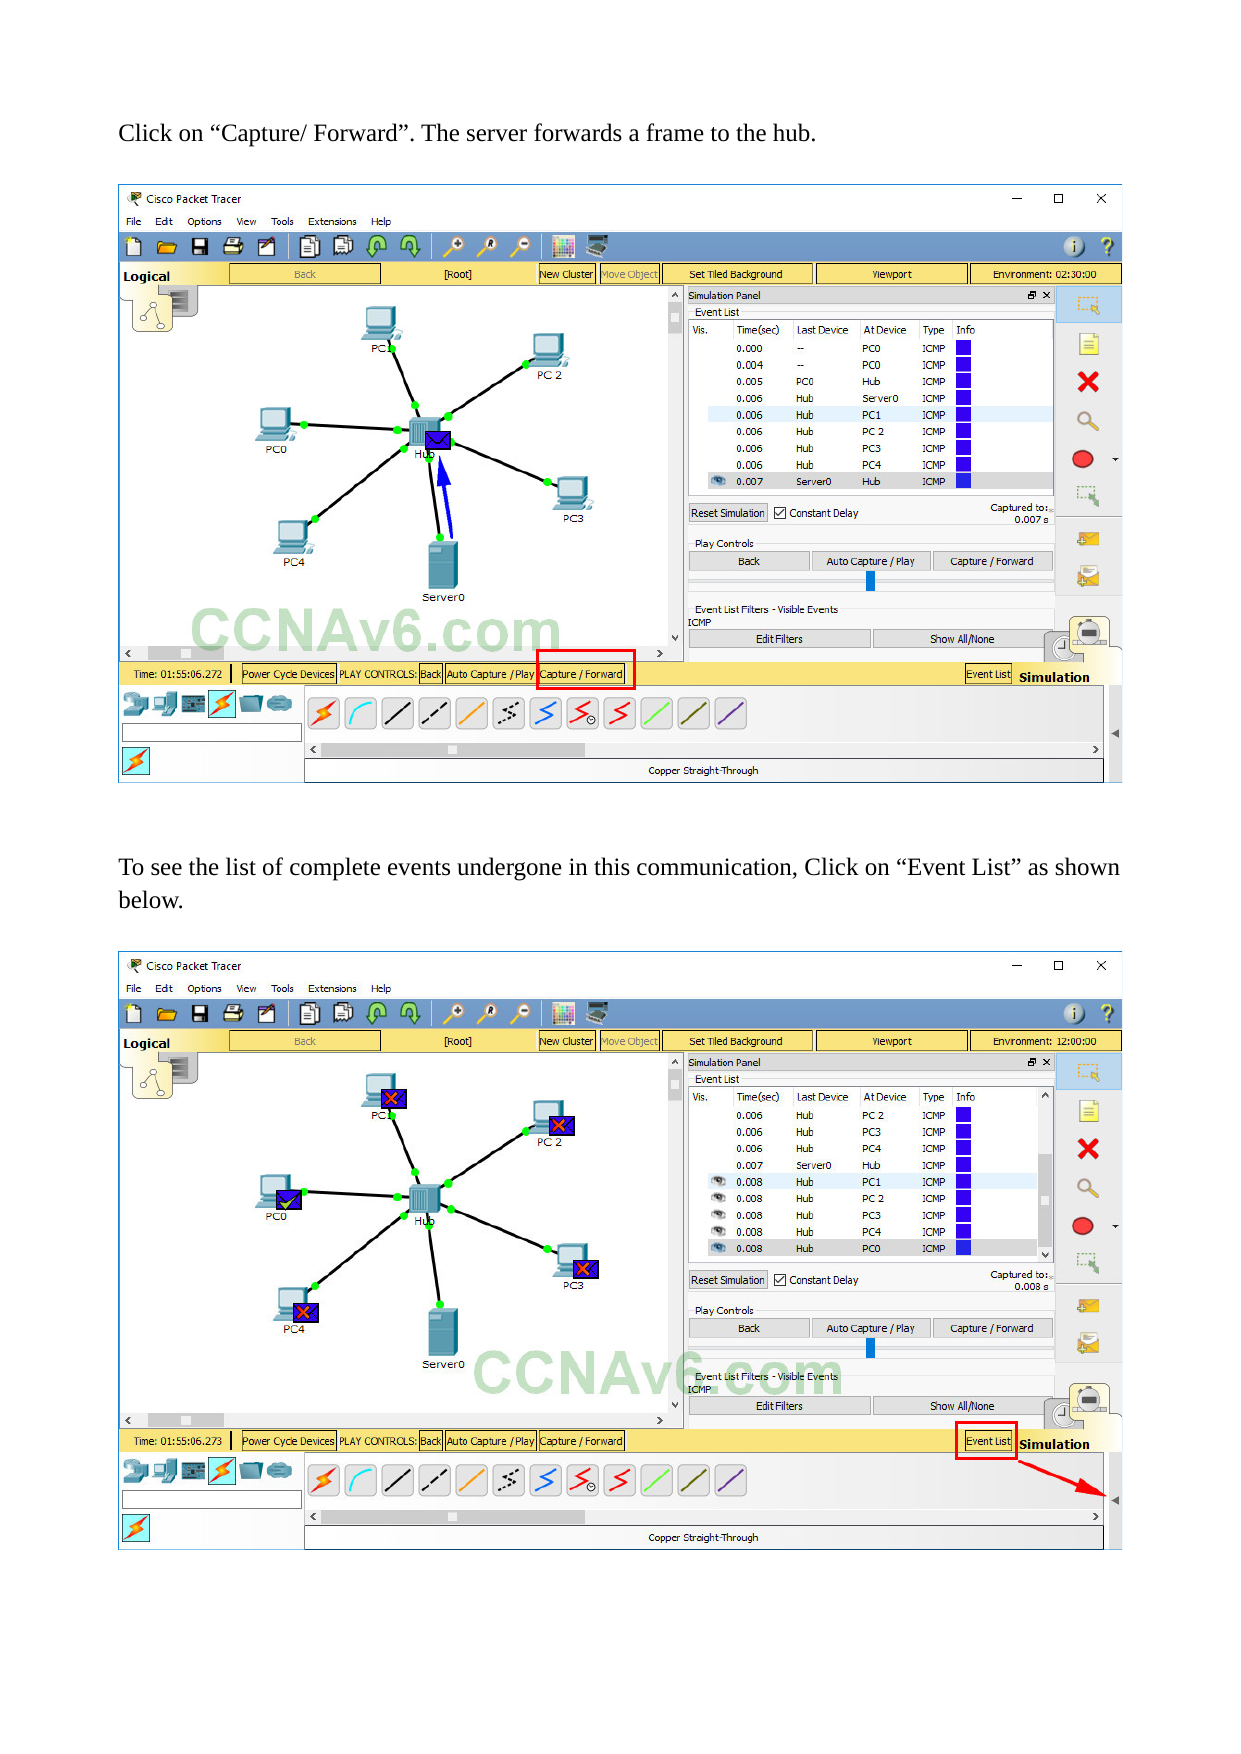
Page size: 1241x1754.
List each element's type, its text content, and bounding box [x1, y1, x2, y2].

text To see the list of complete events undergone in this communication, Click on “Event List” as shown below. [118, 852, 1122, 914]
text Click on “Capture/ Forward”. The server forwards a frame to the hub. [118, 118, 1122, 147]
picture [118, 951, 1123, 1550]
picture [118, 184, 1123, 783]
